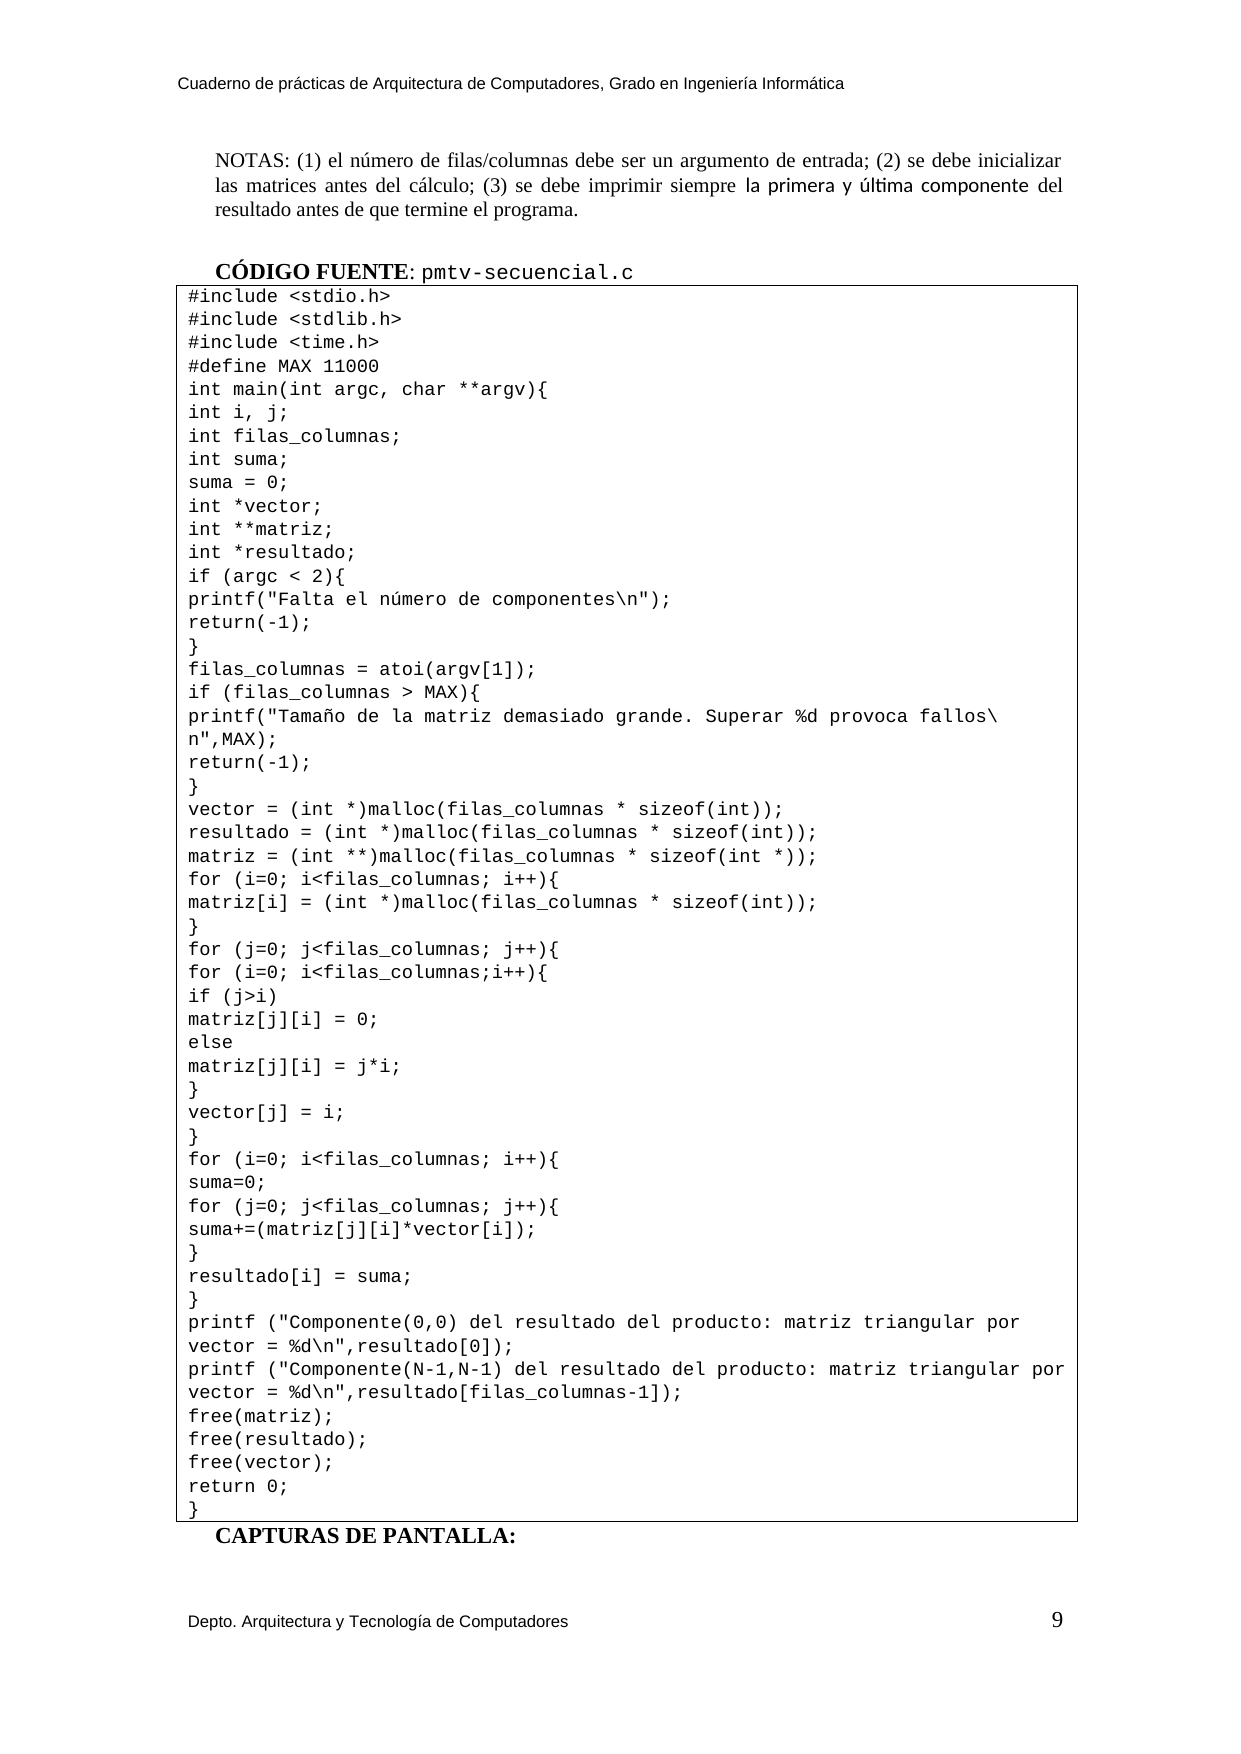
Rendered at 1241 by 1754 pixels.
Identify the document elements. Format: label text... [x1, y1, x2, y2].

text CAPTURAS DE PANTALLA: [215, 1522, 1063, 1548]
text CÓDIGO FUENTE: pmtv-secuencial.c [215, 258, 1063, 285]
list NOTAS: (1) el número de filas/columnas debe ser un argumento de entrada; (2) se debe inicializar las matrices antes del cálculo; (3) se debe imprimir siempre la primera y última componente del resultado antes de que termine el programa. [215, 148, 1063, 221]
table_header #include <stdio.h> #include <stdlib.h> #include <time.h> #define MAX 11000 int main(int argc, char **argv){ int i, j; int filas_columnas; int suma; suma = 0; int *vector; int **matriz; int *resultado; if (argc < 2){ printf("Falta el número de componentes\n"); return(-1); } filas_columnas = atoi(argv[1]); if (filas_columnas > MAX){ printf("Tamaño de la matriz demasiado grande. Superar %d provoca fallos\n",MAX); return(-1); } vector = (int *)malloc(filas_columnas * sizeof(int)); resultado = (int *)malloc(filas_columnas * sizeof(int)); matriz = (int **)malloc(filas_columnas * sizeof(int *)); for (i=0; i<filas_columnas; i++){ matriz[i] = (int *)malloc(filas_columnas * sizeof(int)); } for (j=0; j<filas_columnas; j++){ for (i=0; i<filas_columnas;i++){ if (j>i) matriz[j][i] = 0; else matriz[j][i] = j*i; } vector[j] = i; } for (i=0; i<filas_columnas; i++){ suma=0; for (j=0; j<filas_columnas; j++){ suma+=(matriz[j][i]*vector[i]); } resultado[i] = suma; } printf ("Componente(0,0) del resultado del producto: matriz triangular por vector = %d\n",resultado[0]); printf ("Componente(N-1,N-1) del resultado del producto: matriz triangular por vector = %d\n",resultado[filas_columnas-1]); free(matriz); free(resultado); free(vector); return 0; } [177, 286, 1077, 1521]
